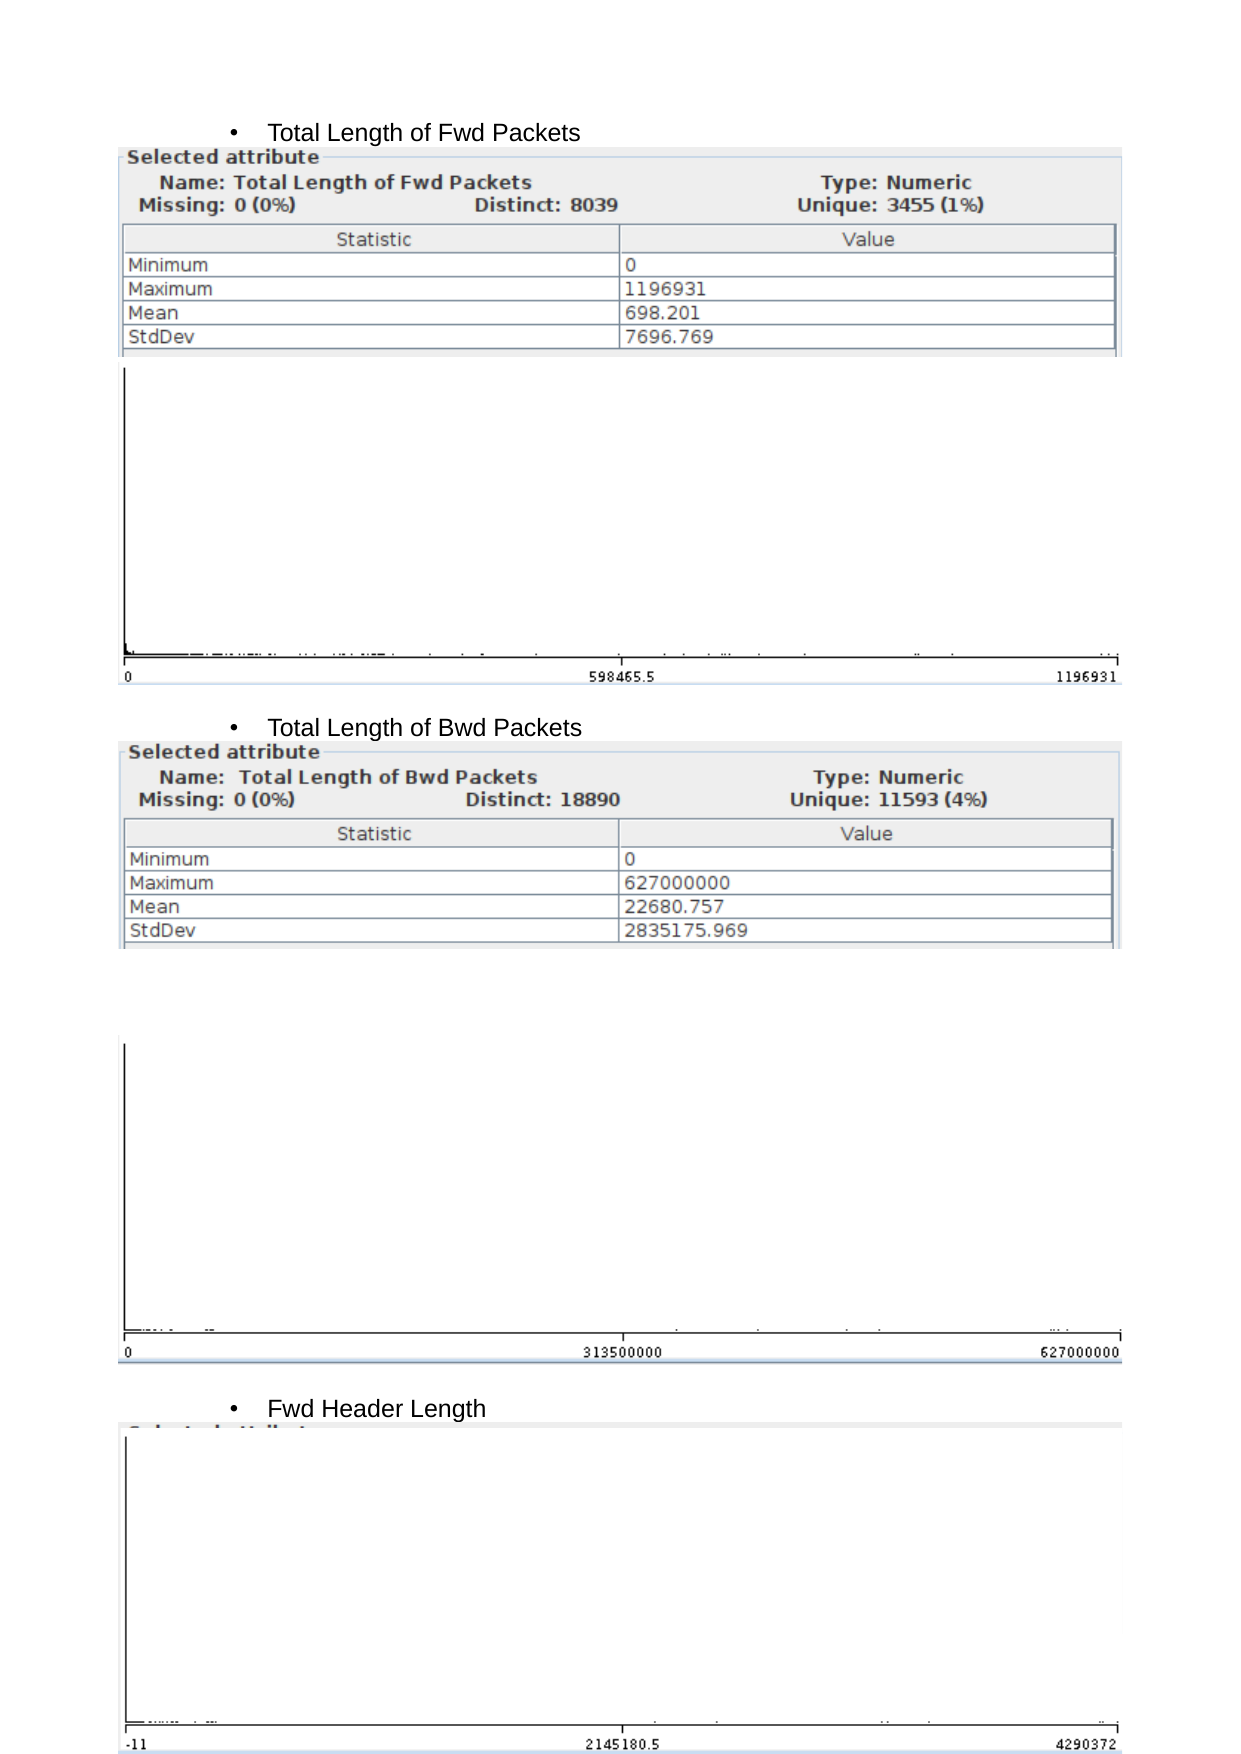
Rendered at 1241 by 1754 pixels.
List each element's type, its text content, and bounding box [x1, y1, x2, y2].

picture [118, 1422, 1123, 1754]
list Total Length of Fwd Packets [229, 118, 1122, 147]
picture [118, 1035, 1123, 1365]
picture [118, 741, 1123, 949]
picture [118, 147, 1123, 357]
list Fwd Header Length [229, 1393, 1122, 1422]
list Total Length of Bwd Packets [229, 713, 1122, 741]
picture [118, 362, 1123, 685]
